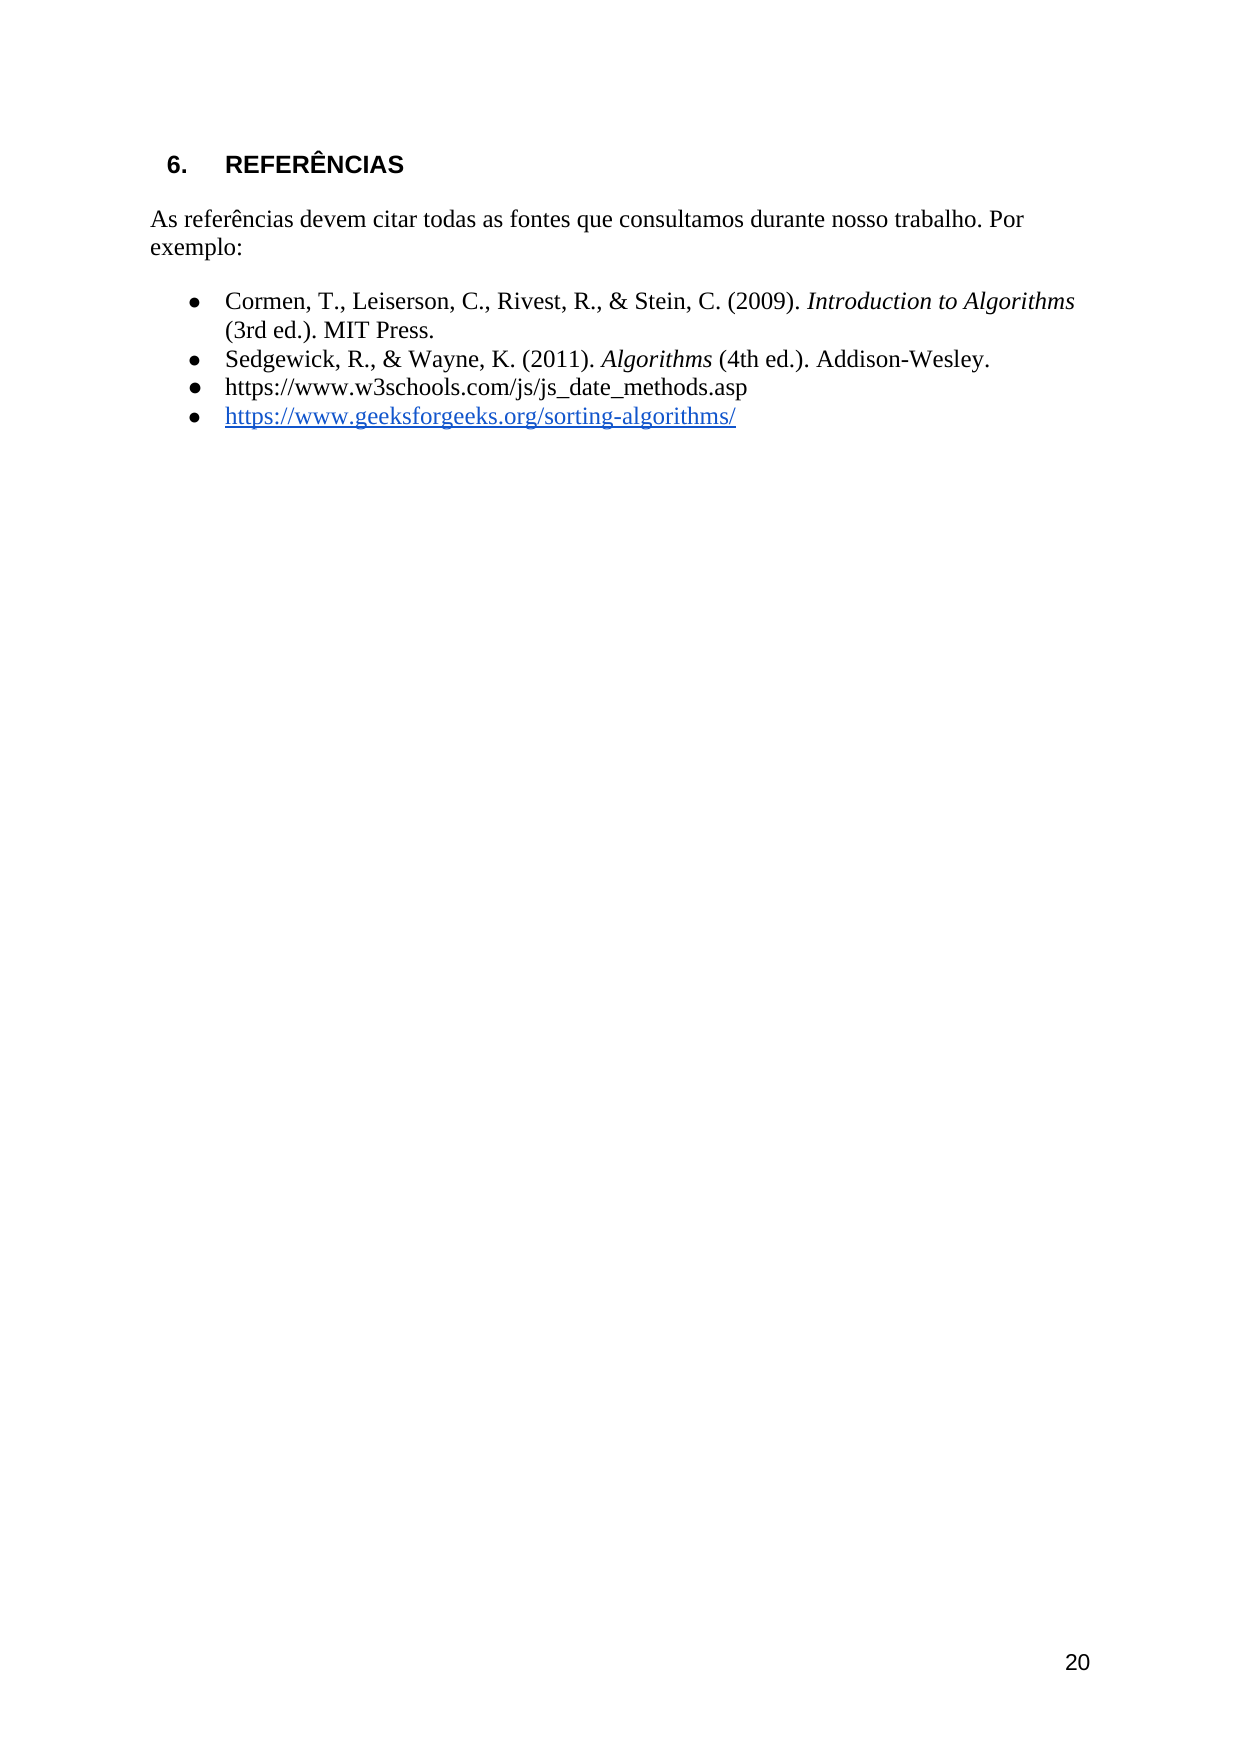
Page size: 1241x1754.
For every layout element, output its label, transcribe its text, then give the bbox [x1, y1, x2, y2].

list Sedgewick, R., & Wayne, K. (2011). Algorithms (4th ed.). Addison-Wesley. [187, 344, 1090, 372]
text As referências devem citar todas as fontes que consultamos durante nosso trabalho. Por exemplo: [150, 204, 1090, 261]
list https://www.geeksforgeeks.org/sorting-algorithms/ [187, 401, 1090, 430]
subtitle REFERÊNCIAS [187, 150, 1090, 179]
list https://www.w3schools.com/js/js_date_methods.asp [187, 372, 1090, 401]
list Cormen, T., Leiserson, C., Rivest, R., & Stein, C. (2009). Introduction to Algorithms (3rd ed.). MIT Press. [187, 286, 1090, 344]
